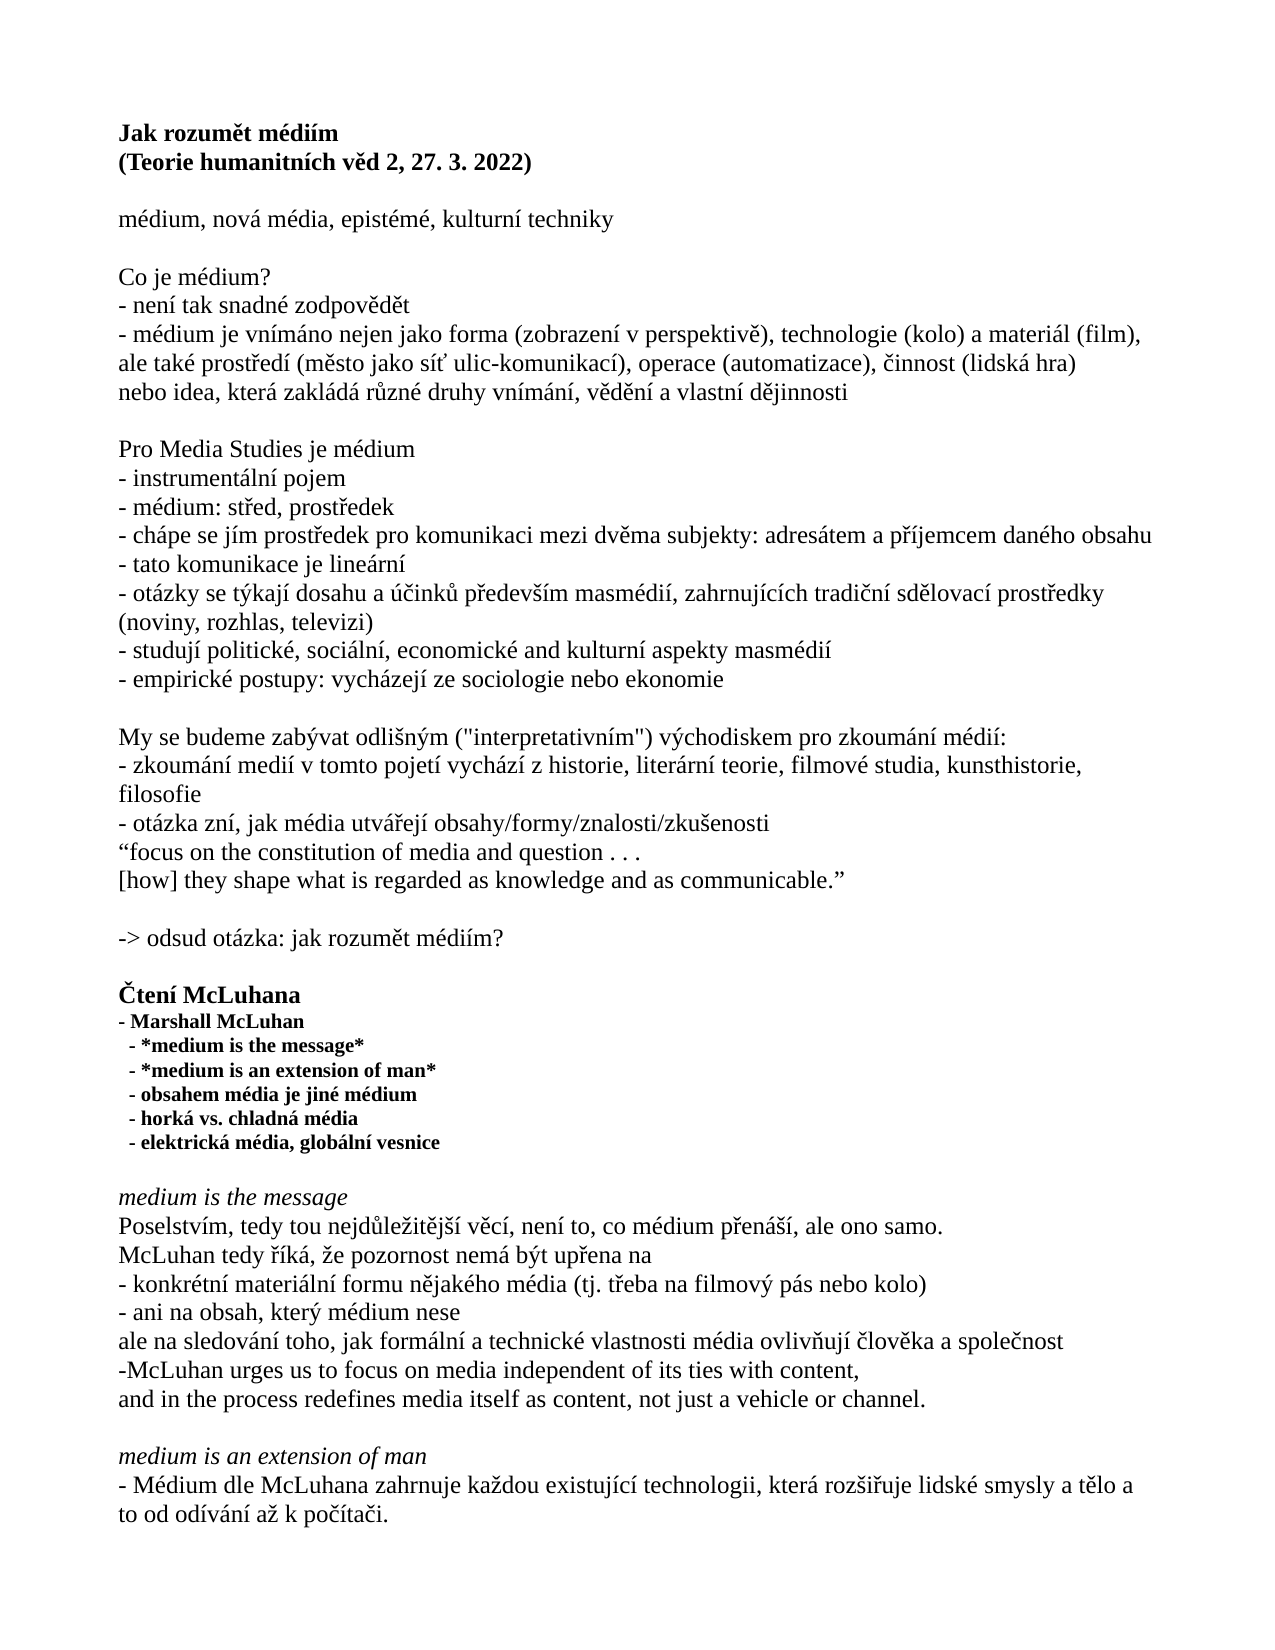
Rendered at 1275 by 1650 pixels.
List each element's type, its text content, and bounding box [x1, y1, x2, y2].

text Pro Media Studies je médium [118, 434, 1157, 463]
text - studují politické, sociální, economické and kulturní aspekty masmédií [118, 636, 1157, 664]
text - elektrická média, globální vesnice [118, 1130, 1157, 1154]
text ale také prostředí (město jako síť ulic-komunikací), operace (automatizace), činnost (lidská hra) [118, 348, 1157, 377]
text nebo idea, která zakládá různé druhy vnímání, vědění a vlastní dějinnosti [118, 377, 1157, 406]
text - *medium is an extension of man* [118, 1057, 1157, 1082]
text - chápe se jím prostředek pro komunikaci mezi dvěma subjekty: adresátem a příjemcem daného obsahu [118, 521, 1157, 549]
text ale na sledování toho, jak formální a technické vlastnosti média ovlivňují člověka a společnost [118, 1326, 1157, 1355]
text (Teorie humanitních věd 2, 27. 3. 2022) [118, 147, 1157, 176]
text - horká vs. chladná média [118, 1106, 1157, 1130]
text Jak rozumět médiím [118, 118, 1157, 147]
text - médium: střed, prostředek [118, 492, 1157, 521]
text medium is the message [118, 1182, 1157, 1211]
text - Médium dle McLuhana zahrnuje každou existující technologii, která rozšiřuje lidské smysly a tělo a to od odívání až k počítači. [118, 1470, 1157, 1527]
text - není tak snadné zodpovědět [118, 291, 1157, 319]
text - médium je vnímáno nejen jako forma (zobrazení v perspektivě), technologie (kolo) a materiál (film), [118, 319, 1157, 348]
text - ani na obsah, který médium nese [118, 1297, 1157, 1326]
text and in the process redefines media itself as content, not just a vehicle or channel. [118, 1384, 1157, 1412]
text - instrumentální pojem [118, 463, 1157, 492]
text -> odsud otázka: jak rozumět médiím? [118, 923, 1157, 952]
text McLuhan tedy říká, že pozornost nemá být upřena na [118, 1240, 1157, 1269]
text - *medium is the message* [118, 1033, 1157, 1057]
text “focus on the constitution of media and question . . . [118, 837, 1157, 866]
text Poselstvím, tedy tou nejdůležitější věcí, není to, co médium přenáší, ale ono samo. [118, 1211, 1157, 1240]
text - zkoumání medií v tomto pojetí vychází z historie, literární teorie, filmové studia, kunsthistorie, filosofie [118, 751, 1157, 808]
text medium is an extension of man [118, 1441, 1157, 1470]
text - empirické postupy: vycházejí ze sociologie nebo ekonomie [118, 664, 1157, 693]
text - tato komunikace je lineární [118, 549, 1157, 578]
text Co je médium? [118, 262, 1157, 291]
text - Marshall McLuhan [118, 1009, 1157, 1033]
text - otázky se týkají dosahu a účinků především masmédií, zahrnujících tradiční sdělovací prostředky (noviny, rozhlas, televizi) [118, 578, 1157, 636]
text médium, nová média, epistémé, kulturní techniky [118, 204, 1157, 233]
text Čtení McLuhana [118, 981, 1157, 1009]
text - otázka zní, jak média utvářejí obsahy/formy/znalosti/zkušenosti [118, 808, 1157, 837]
text -McLuhan urges us to focus on media independent of its ties with content, [118, 1355, 1157, 1384]
text [how] they shape what is regarded as knowledge and as communicable.” [118, 866, 1157, 894]
text - konkrétní materiální formu nějakého média (tj. třeba na filmový pás nebo kolo) [118, 1269, 1157, 1297]
text - obsahem média je jiné médium [118, 1082, 1157, 1106]
text My se budeme zabývat odlišným ("interpretativním") východiskem pro zkoumání médií: [118, 722, 1157, 751]
